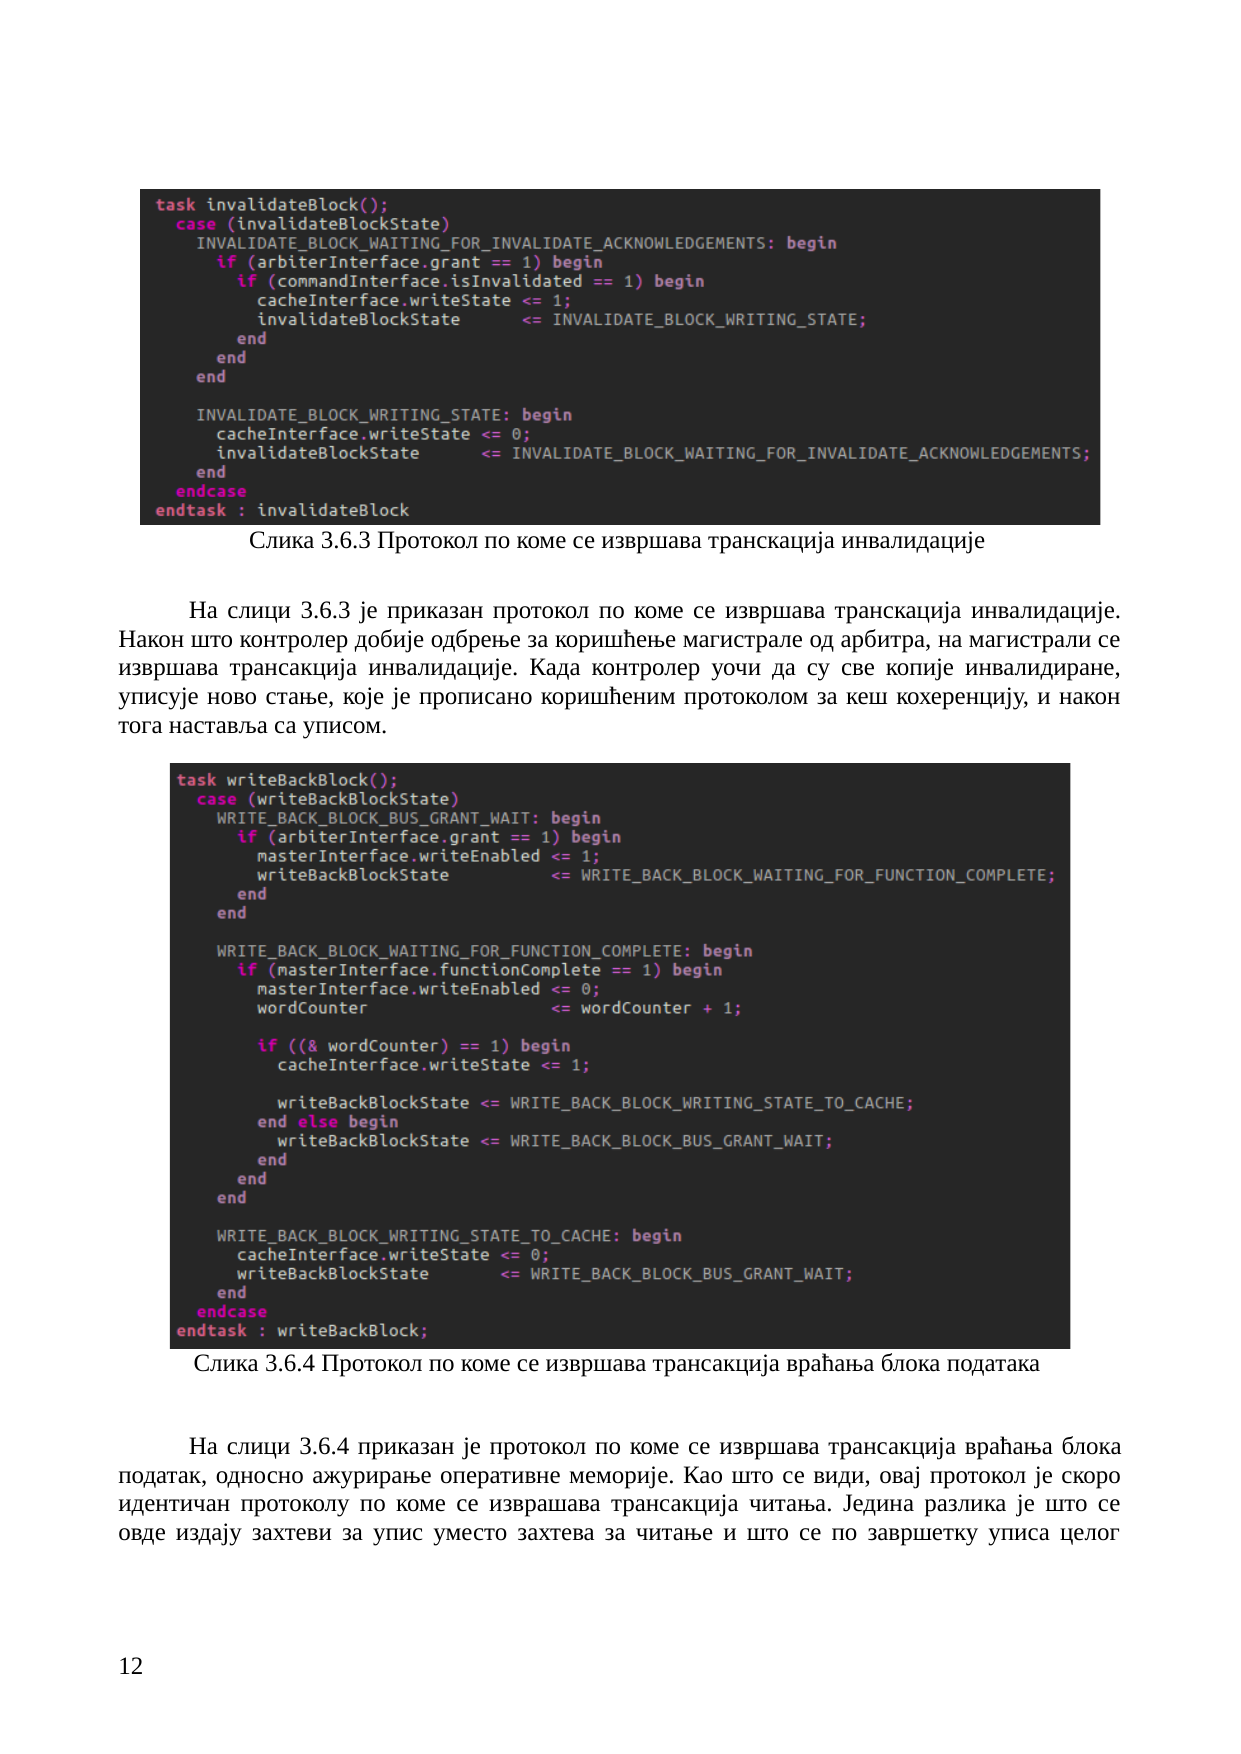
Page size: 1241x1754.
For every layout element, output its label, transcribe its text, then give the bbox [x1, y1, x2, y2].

text На слици 3.6.3 је приказан протокол по коме се извршава транскација инвалидације. Након што контролер добије одбрење за коришћење магистрале од арбитра, на магистрали се извршава трансакција инвалидације. Када контролер уочи да су све копије инвалидиране, уписује ново стање, које је прописано коришћеним протоколом за кеш кохеренцију, и након тога наставља са уписом. [118, 595, 1122, 739]
text Слика 3.6.3 Протокол по коме се извршава транскација инвалидације [140, 525, 1100, 554]
text Слика 3.6.4 Протокол по коме се извршава трансакција враћања блока података [170, 1349, 1070, 1377]
text На слици 3.6.4 приказан је протокол по коме се извршава трансакција враћања блока податак, односно ажурирање оперативне меморије. Као што се види, овај протокол је скоро идентичан протоколу по коме се изврашава трансакција читања. Једина разлика је што се овде издају захтеви за упис уместо захтева за читање и што се по завршетку уписа целог [118, 1431, 1122, 1546]
picture [169, 763, 1071, 1349]
picture [140, 189, 1101, 525]
